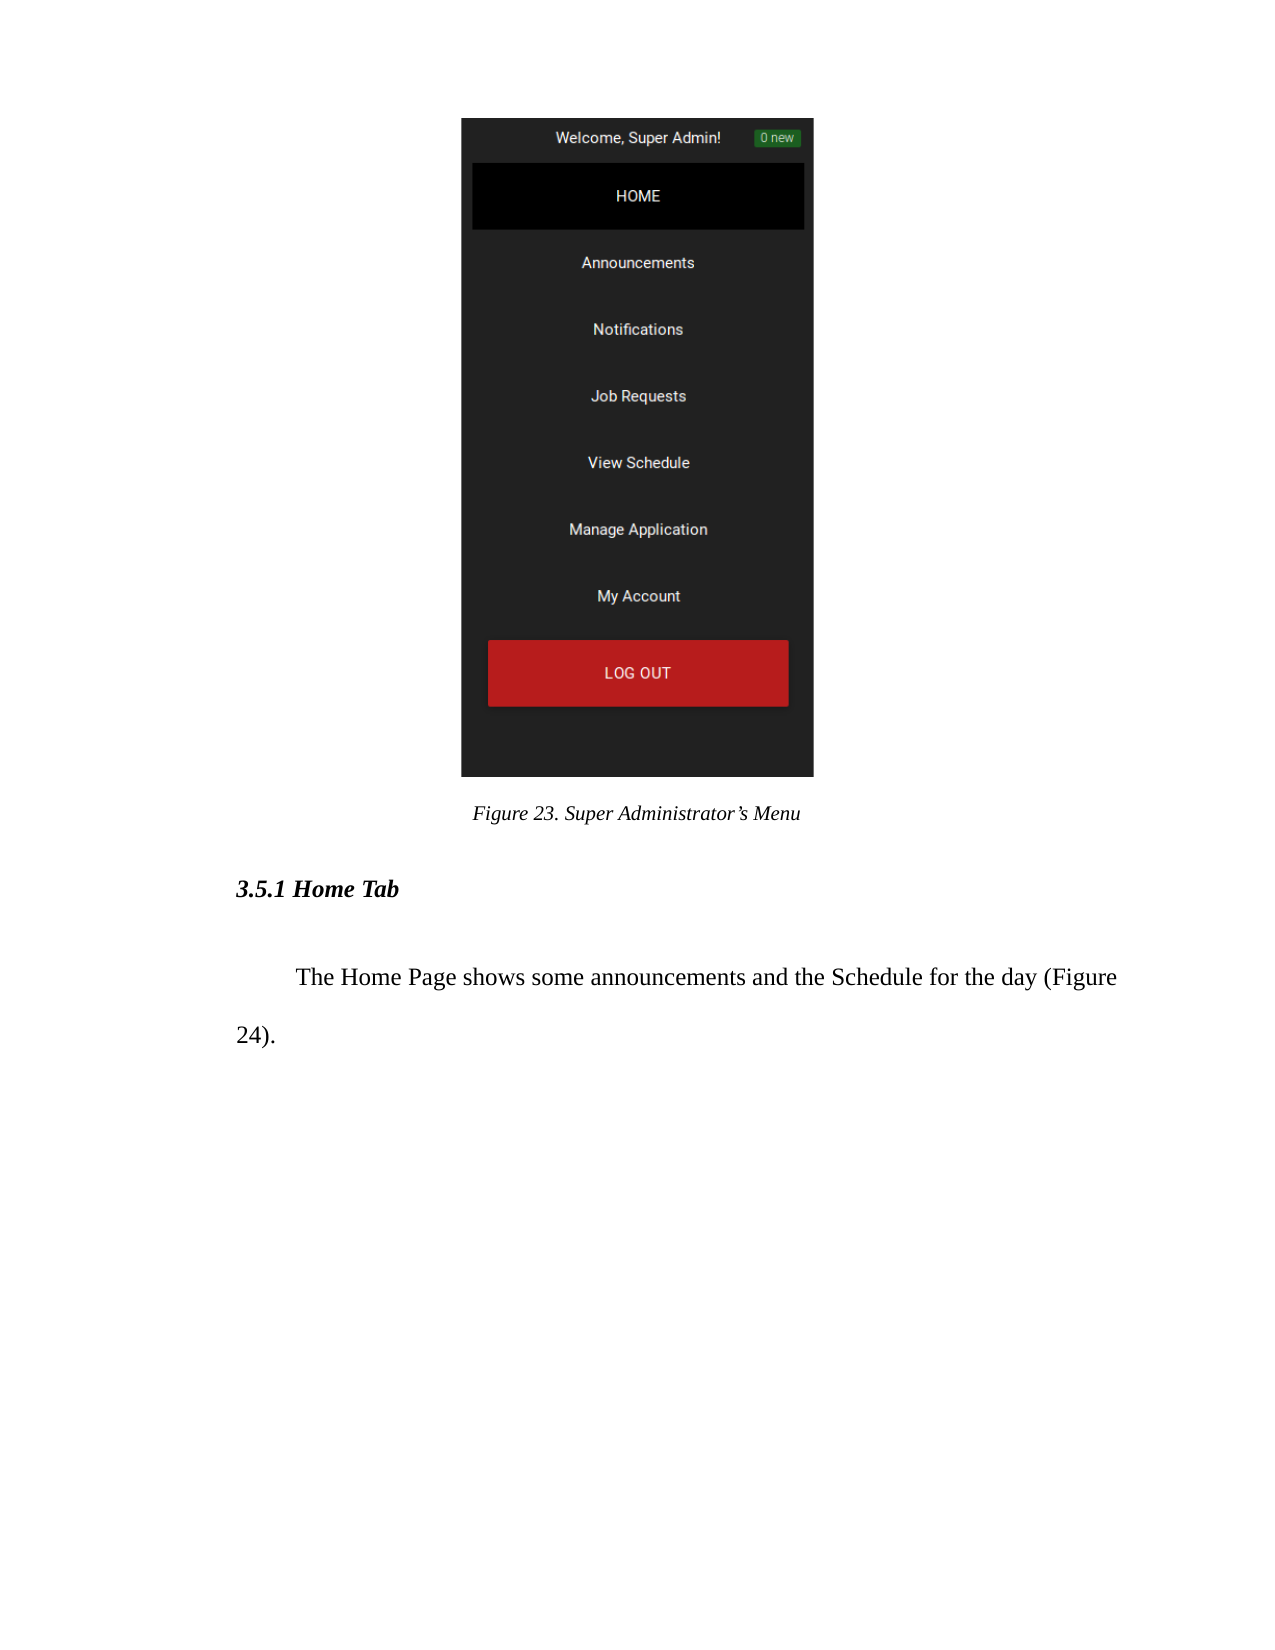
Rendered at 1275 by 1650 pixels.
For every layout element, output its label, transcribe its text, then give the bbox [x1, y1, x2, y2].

subtitle 3.5.1 Home Tab [236, 874, 1157, 902]
text The Home Page shows some announcements and the Schedule for the day (Figure 24). [236, 962, 1157, 1049]
text Figure 23. Super Administrator’s Menu [118, 118, 1157, 824]
